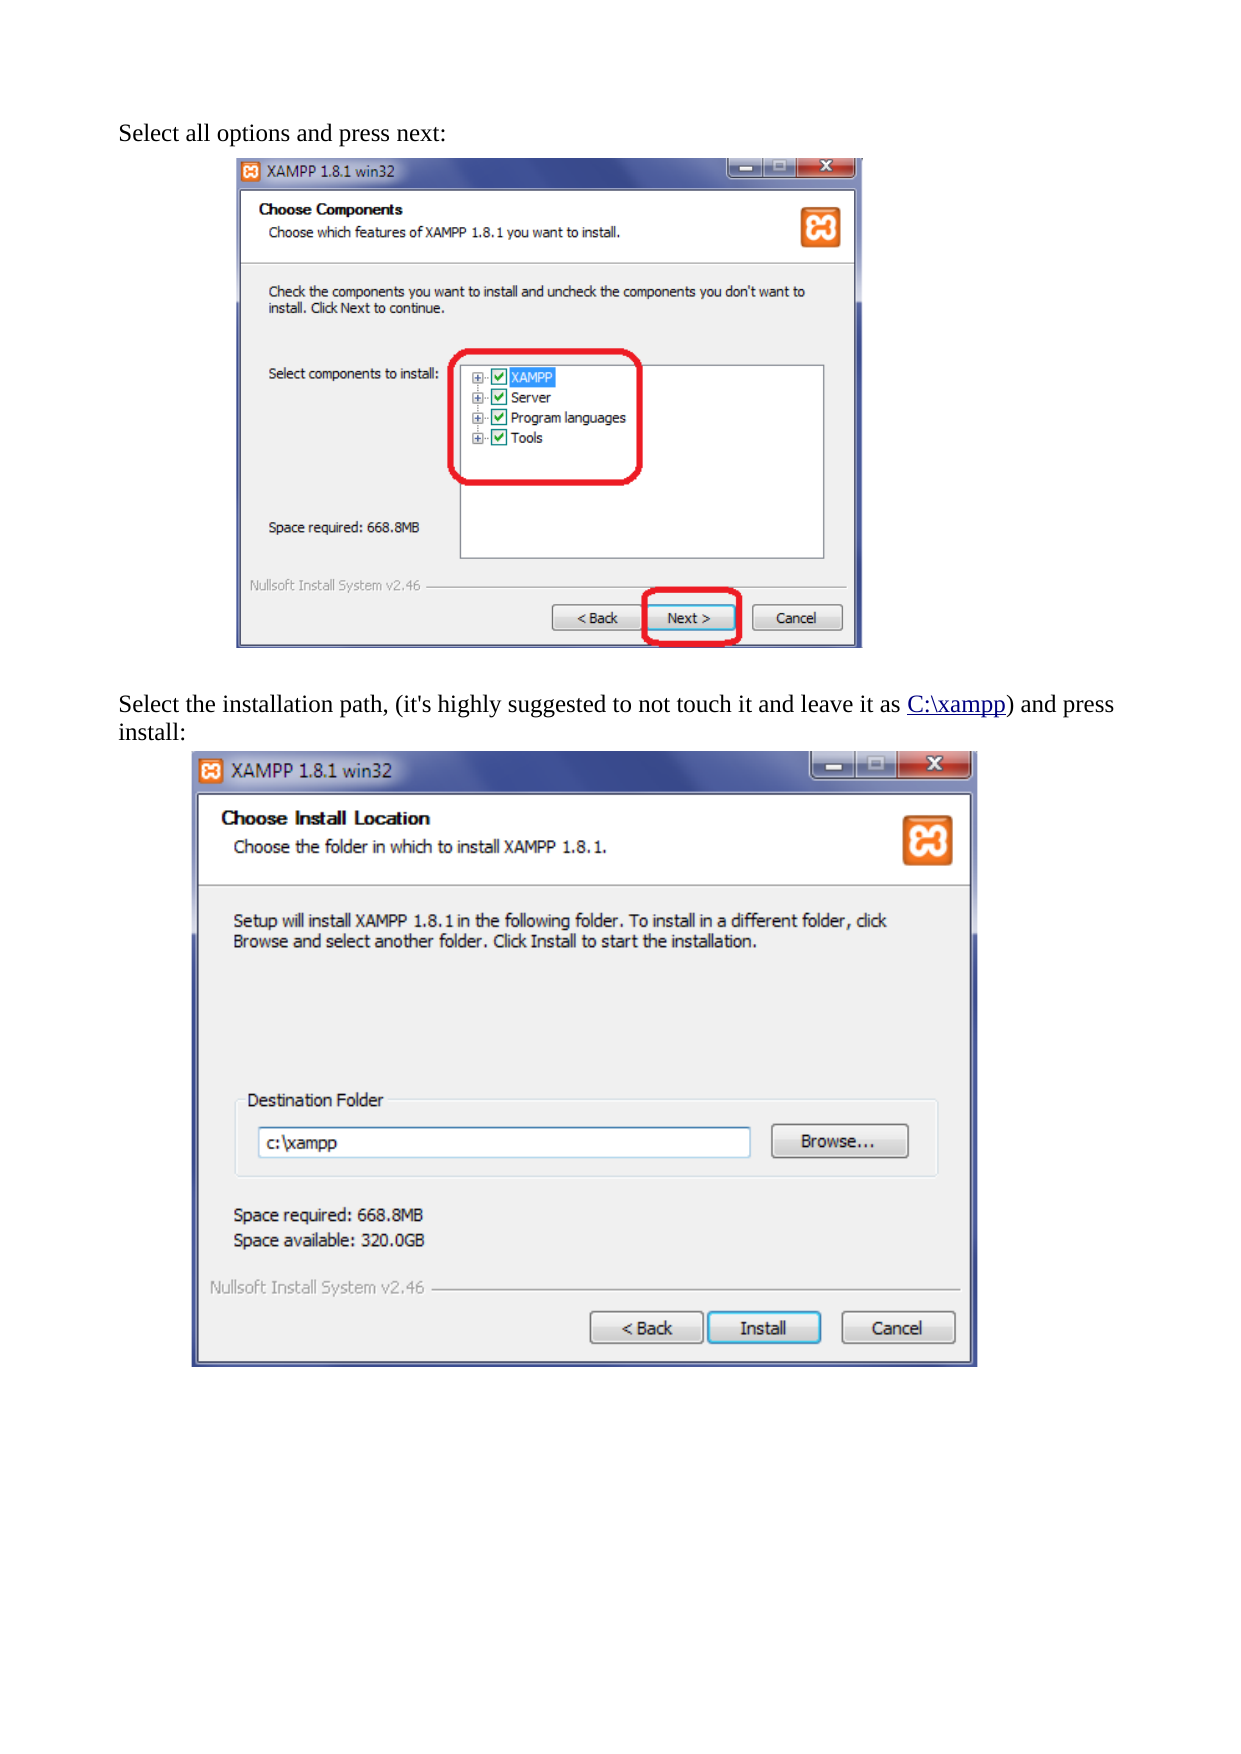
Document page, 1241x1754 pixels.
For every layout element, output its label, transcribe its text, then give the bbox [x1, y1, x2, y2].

text Select the installation path, (it's highly suggested to not touch it and leave it as C:\xampp) and press install: [118, 689, 1122, 746]
text Select all options and press next: [118, 118, 1122, 676]
